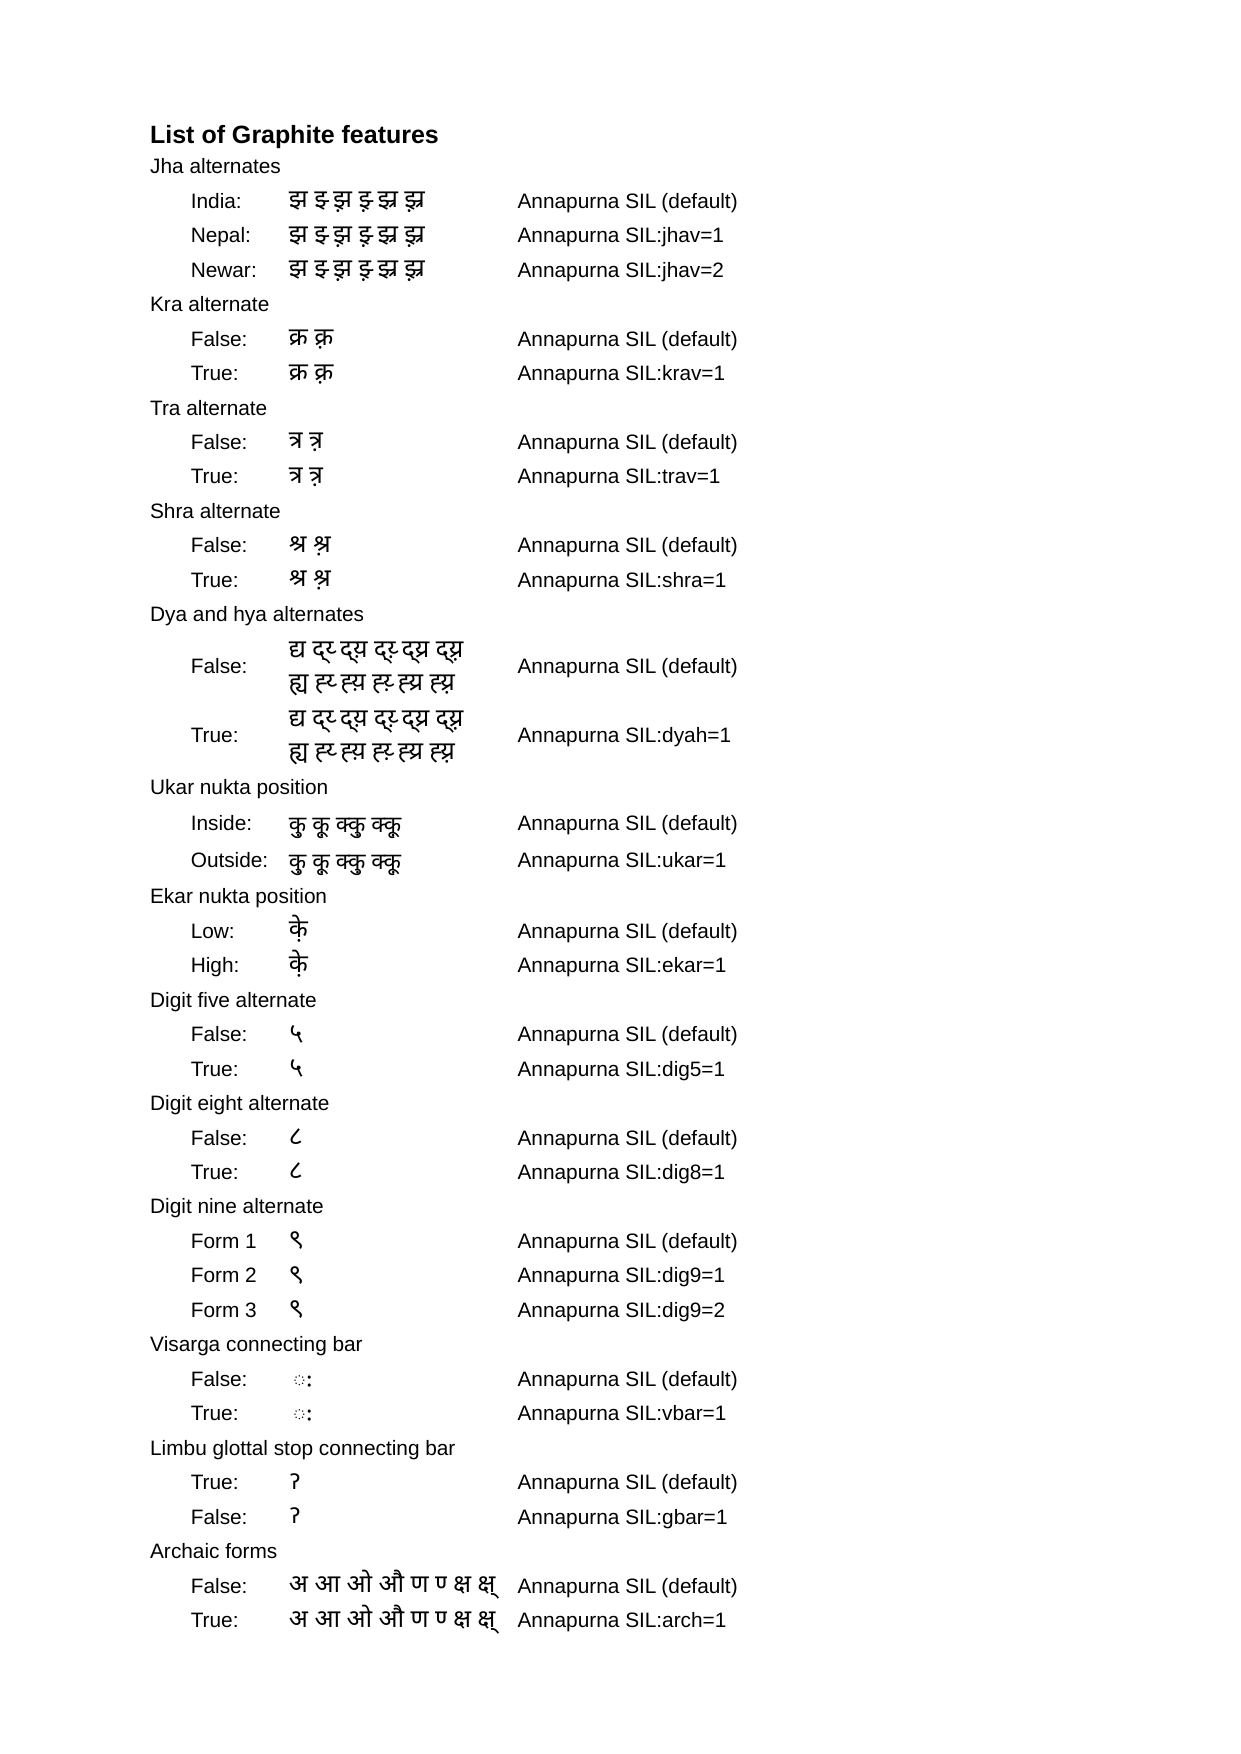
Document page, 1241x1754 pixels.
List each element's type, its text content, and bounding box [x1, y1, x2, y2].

table_cell Annapurna SIL (default) [518, 631, 1121, 700]
table_cell [150, 183, 191, 218]
table_cell [150, 459, 191, 493]
table_cell [150, 1258, 191, 1293]
table_cell [150, 528, 191, 562]
table_cell झ झ्‍ झ़ झ़्‍ झ्र झ़्र [289, 252, 517, 287]
table_cell Visarga connecting bar [150, 1327, 1121, 1362]
table_cell द्य द्‌य्‍‌‍‍ द्य़ द्‌य़्‍ द्य्र द्य़्र ह्य ह्य्‍ ह्य़ ह्य़्‍ ह्य्र ह्य़्र [289, 700, 517, 769]
table_cell [150, 1017, 191, 1051]
table_cell [150, 804, 191, 841]
table_cell Annapurna SIL (default) [518, 183, 1121, 218]
table_cell क्र क़्र [289, 356, 517, 390]
table_cell श्र श़्र [289, 528, 517, 562]
table_cell Low: [191, 913, 289, 948]
table_cell [150, 700, 191, 769]
table_cell ९ [289, 1293, 517, 1327]
table_cell Annapurna SIL (default) [518, 1120, 1121, 1155]
table_cell High: [191, 948, 289, 982]
text List of Graphite features [150, 120, 1121, 149]
table_cell Inside: [191, 804, 289, 841]
table_header Jha alternates [150, 149, 1121, 183]
table_cell False: [191, 528, 289, 562]
table_cell [150, 913, 191, 948]
table_cell Annapurna SIL:trav=1 [518, 459, 1121, 493]
table_cell Annapurna SIL (default) [518, 1465, 1121, 1499]
table_cell [150, 218, 191, 252]
table_cell [150, 252, 191, 287]
table_cell [150, 563, 191, 597]
table_cell Annapurna SIL:dig5=1 [518, 1051, 1121, 1086]
table_cell Annapurna SIL:dig8=1 [518, 1155, 1121, 1189]
table_cell ५ [289, 1051, 517, 1086]
table_cell True: [191, 1051, 289, 1086]
table_cell Annapurna SIL:ekar=1 [518, 948, 1121, 982]
table_cell False: [191, 321, 289, 356]
table_cell True: [191, 563, 289, 597]
table_cell Ekar nukta position [150, 879, 1121, 913]
table_cell [150, 1396, 191, 1431]
table_cell के़ [289, 913, 517, 948]
table_cell क्र क़्र [289, 321, 517, 356]
table_cell Annapurna SIL (default) [518, 1569, 1121, 1603]
table_cell Annapurna SIL:vbar=1 [518, 1396, 1121, 1431]
table_cell Annapurna SIL:shra=1 [518, 563, 1121, 597]
table_cell Form 3 [191, 1293, 289, 1327]
table_cell Form 2 [191, 1258, 289, 1293]
table_cell [150, 425, 191, 459]
table_cell True: [191, 1465, 289, 1499]
table_cell Form 1 [191, 1224, 289, 1258]
table_cell [150, 631, 191, 700]
table_cell [150, 1362, 191, 1396]
table_cell False: [191, 1017, 289, 1051]
table_cell False: [191, 631, 289, 700]
table_cell Annapurna SIL (default) [518, 1224, 1121, 1258]
table_cell False: [191, 1120, 289, 1155]
table_cell [150, 356, 191, 390]
table_cell Annapurna SIL (default) [518, 804, 1121, 841]
table_cell [150, 1155, 191, 1189]
table_cell द्य द्‌य्‍‌‍‍ द्य़ द्‌य़्‍ द्य्र द्य़्र ह्य ह्य्‍ ह्य़ ह्य़्‍ ह्य्र ह्य़्र [289, 631, 517, 700]
table_cell True: [191, 700, 289, 769]
table_cell Nepal: [191, 218, 289, 252]
table_cell Annapurna SIL:krav=1 [518, 356, 1121, 390]
table_cell ॽ [289, 1500, 517, 1534]
table_cell True: [191, 459, 289, 493]
table_cell True: [191, 356, 289, 390]
table_cell Limbu glottal stop connecting bar [150, 1431, 1121, 1465]
table_cell Tra alternate [150, 390, 1121, 424]
table_cell ८ [289, 1155, 517, 1189]
table_cell अ आ ओ औ ण ण्‍ क्ष क्ष् [289, 1569, 517, 1603]
table_cell Kra alternate [150, 287, 1121, 321]
table_cell Newar: [191, 252, 289, 287]
table_cell [150, 1569, 191, 1603]
table_cell [150, 1603, 191, 1637]
table_cell Annapurna SIL (default) [518, 528, 1121, 562]
table_cell ५ [289, 1017, 517, 1051]
table_cell ८ [289, 1120, 517, 1155]
table_cell Annapurna SIL (default) [518, 1362, 1121, 1396]
table_cell Annapurna SIL:ukar=1 [518, 841, 1121, 879]
table_cell ः [289, 1396, 517, 1431]
table_cell Annapurna SIL:dig9=1 [518, 1258, 1121, 1293]
table_cell [150, 1465, 191, 1499]
table_cell [150, 321, 191, 356]
table_cell True: [191, 1603, 289, 1637]
table_cell Annapurna SIL:dig9=2 [518, 1293, 1121, 1327]
table_cell श्र श़्र [289, 563, 517, 597]
table_cell Annapurna SIL:jhav=1 [518, 218, 1121, 252]
table_cell त्र त़्र [289, 459, 517, 493]
table_cell Annapurna SIL:jhav=2 [518, 252, 1121, 287]
table_cell [150, 1051, 191, 1086]
table_cell ॽ [289, 1465, 517, 1499]
table_cell False: [191, 1500, 289, 1534]
table_cell [150, 1224, 191, 1258]
table_cell Shra alternate [150, 494, 1121, 528]
table_cell Dya and hya alternates [150, 597, 1121, 631]
table_cell Annapurna SIL (default) [518, 321, 1121, 356]
table_cell [150, 841, 191, 879]
table_cell अ आ ओ औ ण ण्‍ क्ष क्ष् [289, 1603, 517, 1637]
table_cell India: [191, 183, 289, 218]
table_cell ः [289, 1362, 517, 1396]
table_cell False: [191, 1569, 289, 1603]
table_cell झ झ्‍ झ़ झ़्‍ झ्र झ़्र [289, 218, 517, 252]
table_cell कु़ कू़ क्कु़ क्कू़ [289, 841, 517, 879]
table_cell [150, 948, 191, 982]
table_cell True: [191, 1396, 289, 1431]
table_cell Annapurna SIL:dyah=1 [518, 700, 1121, 769]
table_cell Annapurna SIL:gbar=1 [518, 1500, 1121, 1534]
table_cell False: [191, 1362, 289, 1396]
table_cell Annapurna SIL (default) [518, 913, 1121, 948]
table_cell ९ [289, 1258, 517, 1293]
table_cell ९ [289, 1224, 517, 1258]
table_cell Archaic forms [150, 1534, 1121, 1568]
table_cell कु़ कू़ क्कु़ क्कू़ [289, 804, 517, 841]
table_cell Annapurna SIL:arch=1 [518, 1603, 1121, 1637]
table_cell त्र त़्र [289, 425, 517, 459]
table_cell Annapurna SIL (default) [518, 1017, 1121, 1051]
table_cell [150, 1120, 191, 1155]
table_cell False: [191, 425, 289, 459]
table_cell के़ [289, 948, 517, 982]
table_cell True: [191, 1155, 289, 1189]
table_cell [150, 1500, 191, 1534]
table_cell Digit five alternate [150, 982, 1121, 1017]
table_cell Digit eight alternate [150, 1086, 1121, 1120]
table_cell झ झ्‍ झ़ झ़्‍ झ्र झ़्र [289, 183, 517, 218]
table_cell Outside: [191, 841, 289, 879]
table_cell Digit nine alternate [150, 1189, 1121, 1224]
table_cell [150, 1293, 191, 1327]
table_cell Annapurna SIL (default) [518, 425, 1121, 459]
table_cell Ukar nukta position [150, 769, 1121, 804]
